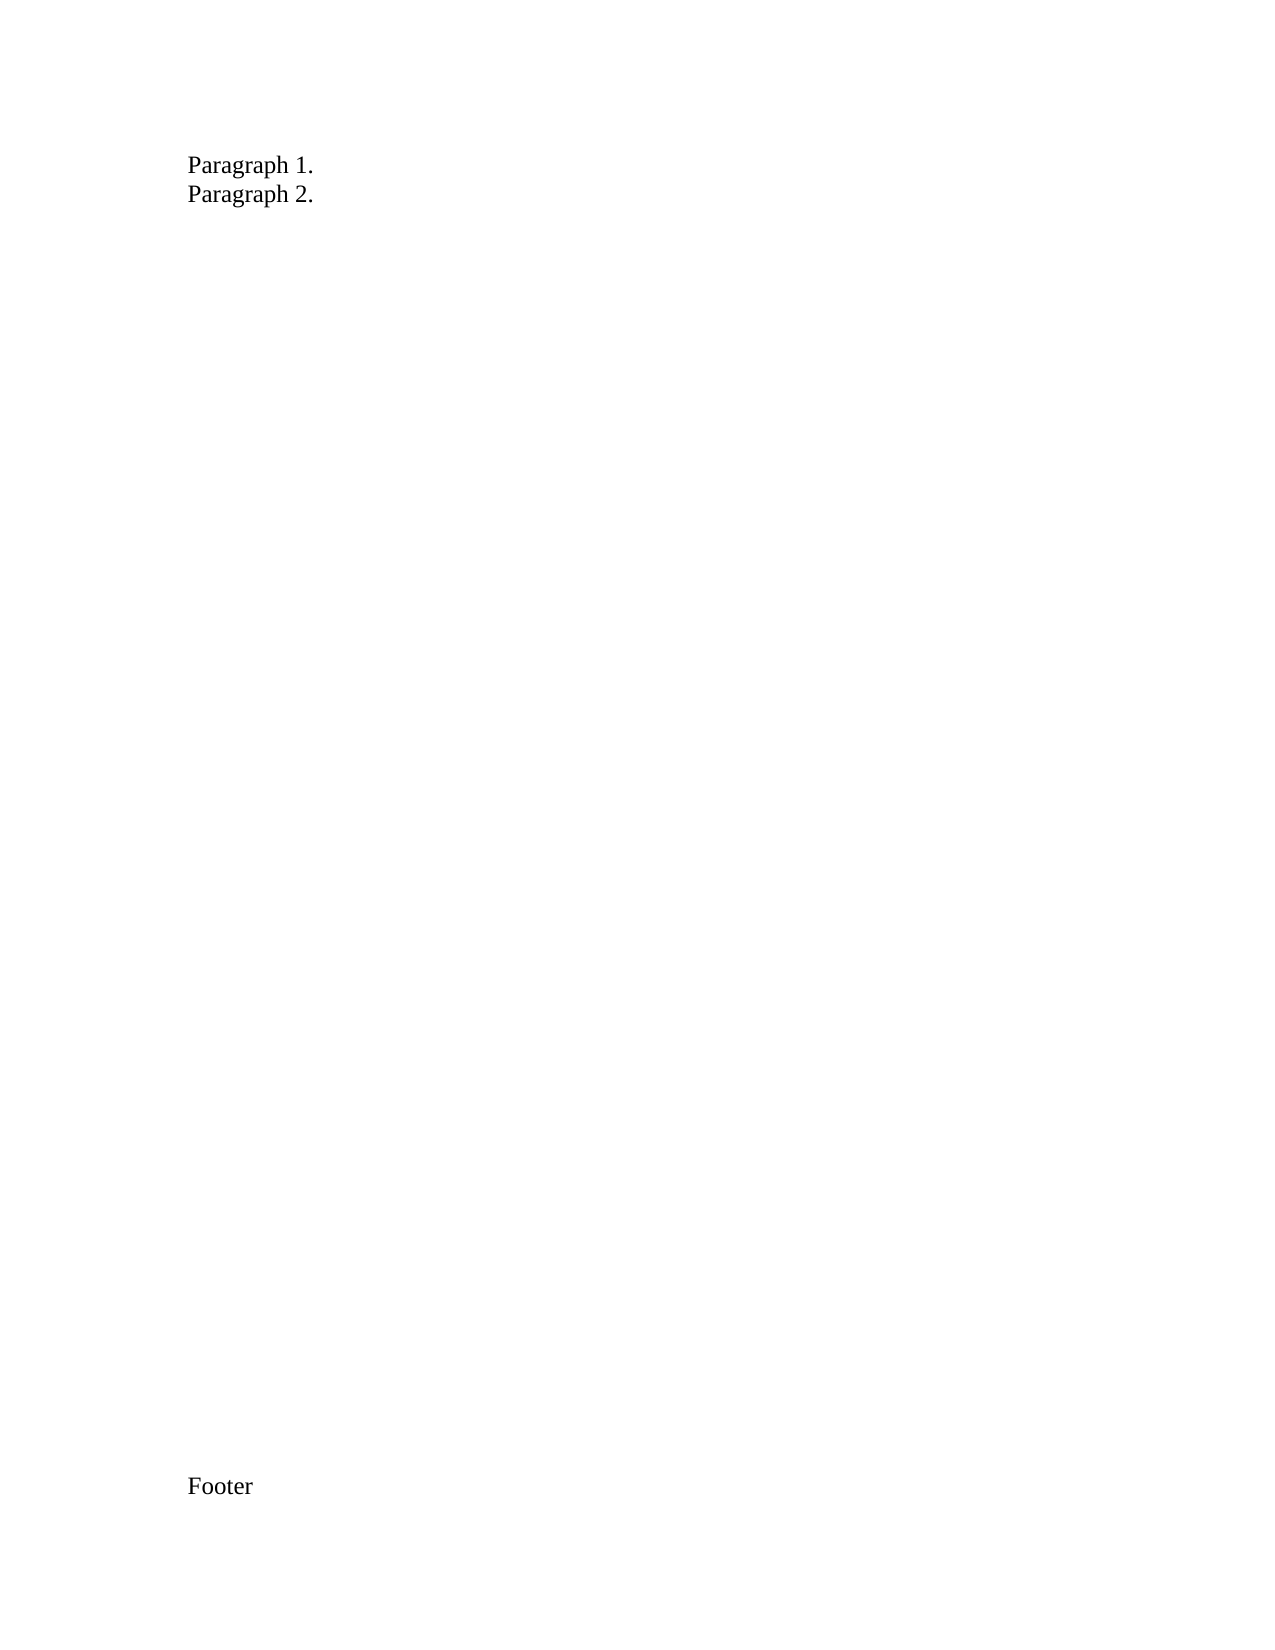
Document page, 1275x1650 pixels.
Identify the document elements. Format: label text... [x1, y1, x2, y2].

text Paragraph 2. [187, 179, 1087, 207]
text Paragraph 1. [187, 150, 1087, 179]
